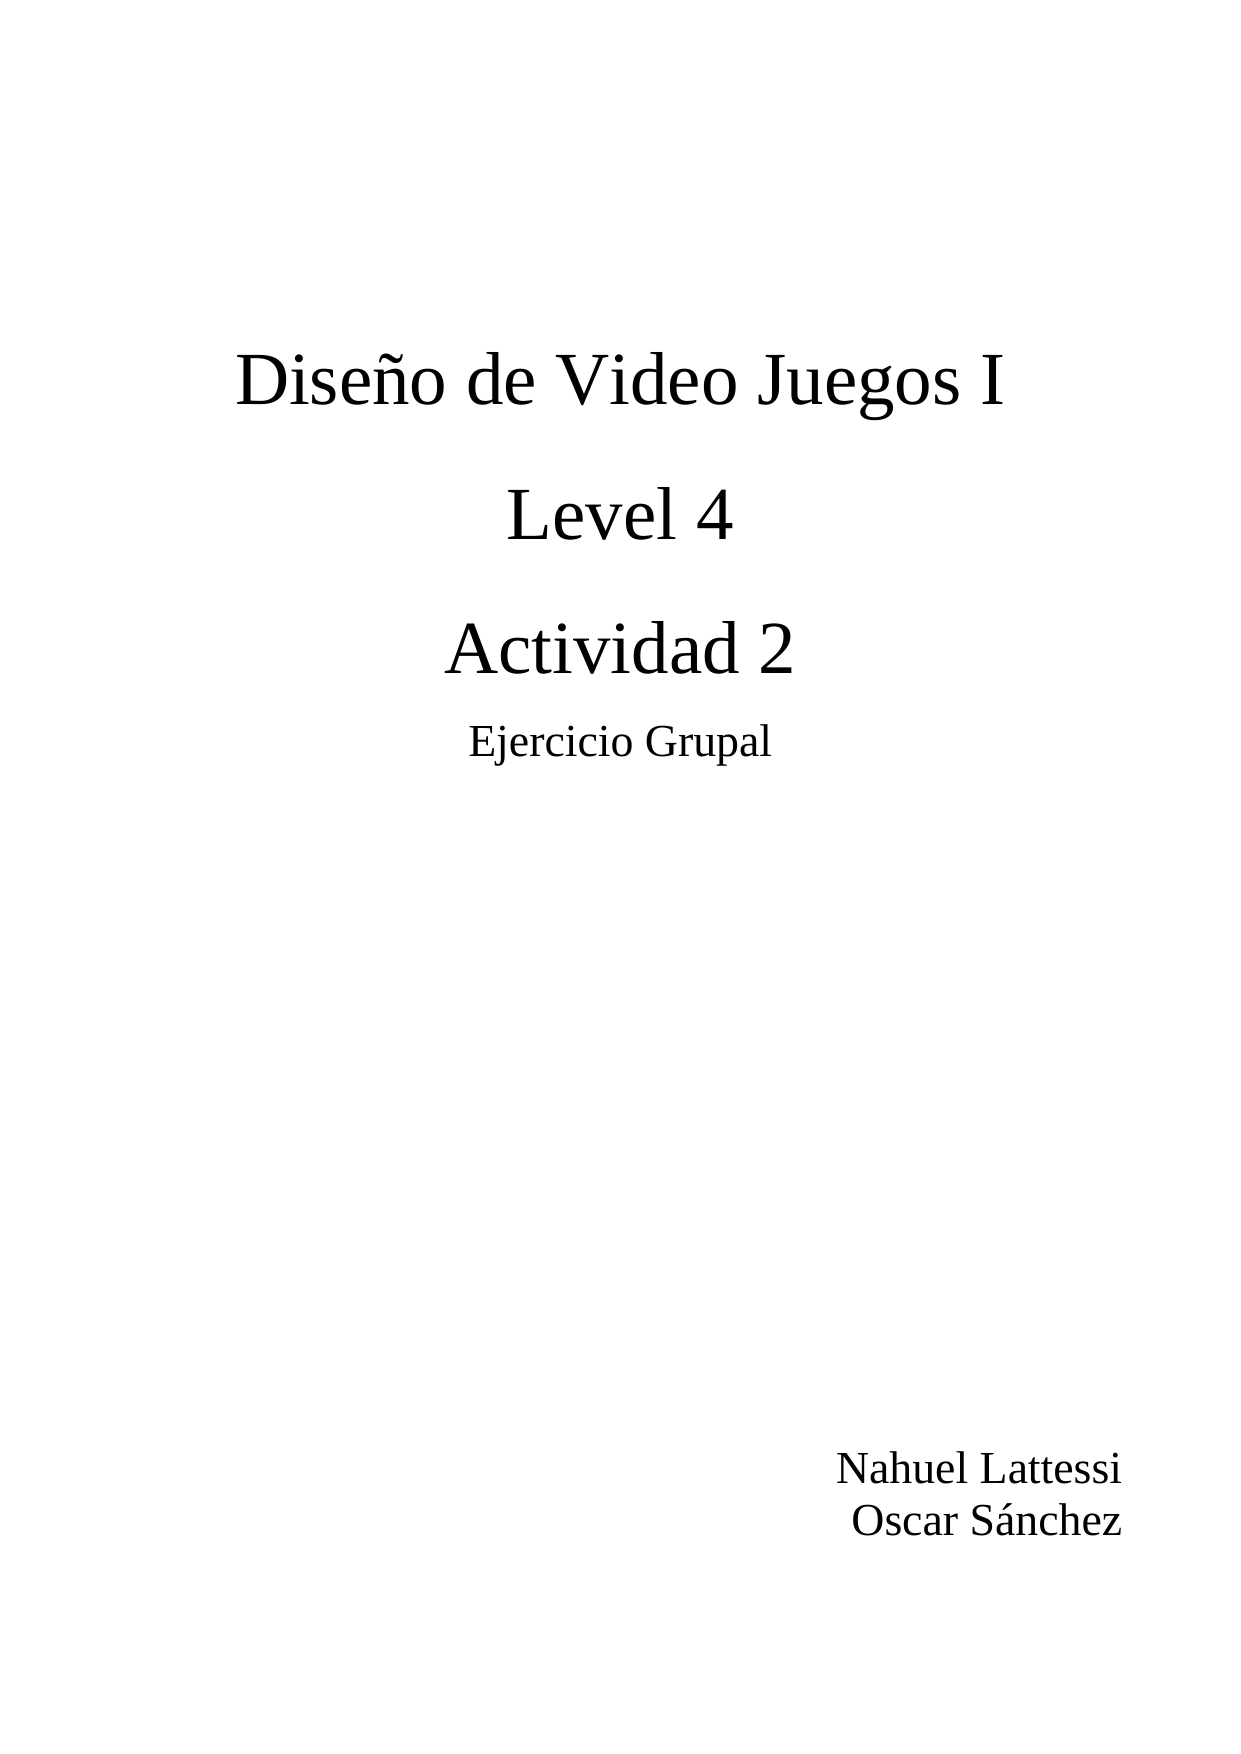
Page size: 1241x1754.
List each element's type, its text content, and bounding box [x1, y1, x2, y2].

text Actividad 2 [118, 603, 1122, 690]
text Ejercicio Grupal [118, 714, 1122, 766]
text Nahuel Lattessi [118, 1440, 1122, 1493]
text Diseño de Video Juegos I [118, 335, 1122, 421]
text Oscar Sánchez [118, 1493, 1122, 1546]
text Level 4 [118, 469, 1122, 555]
